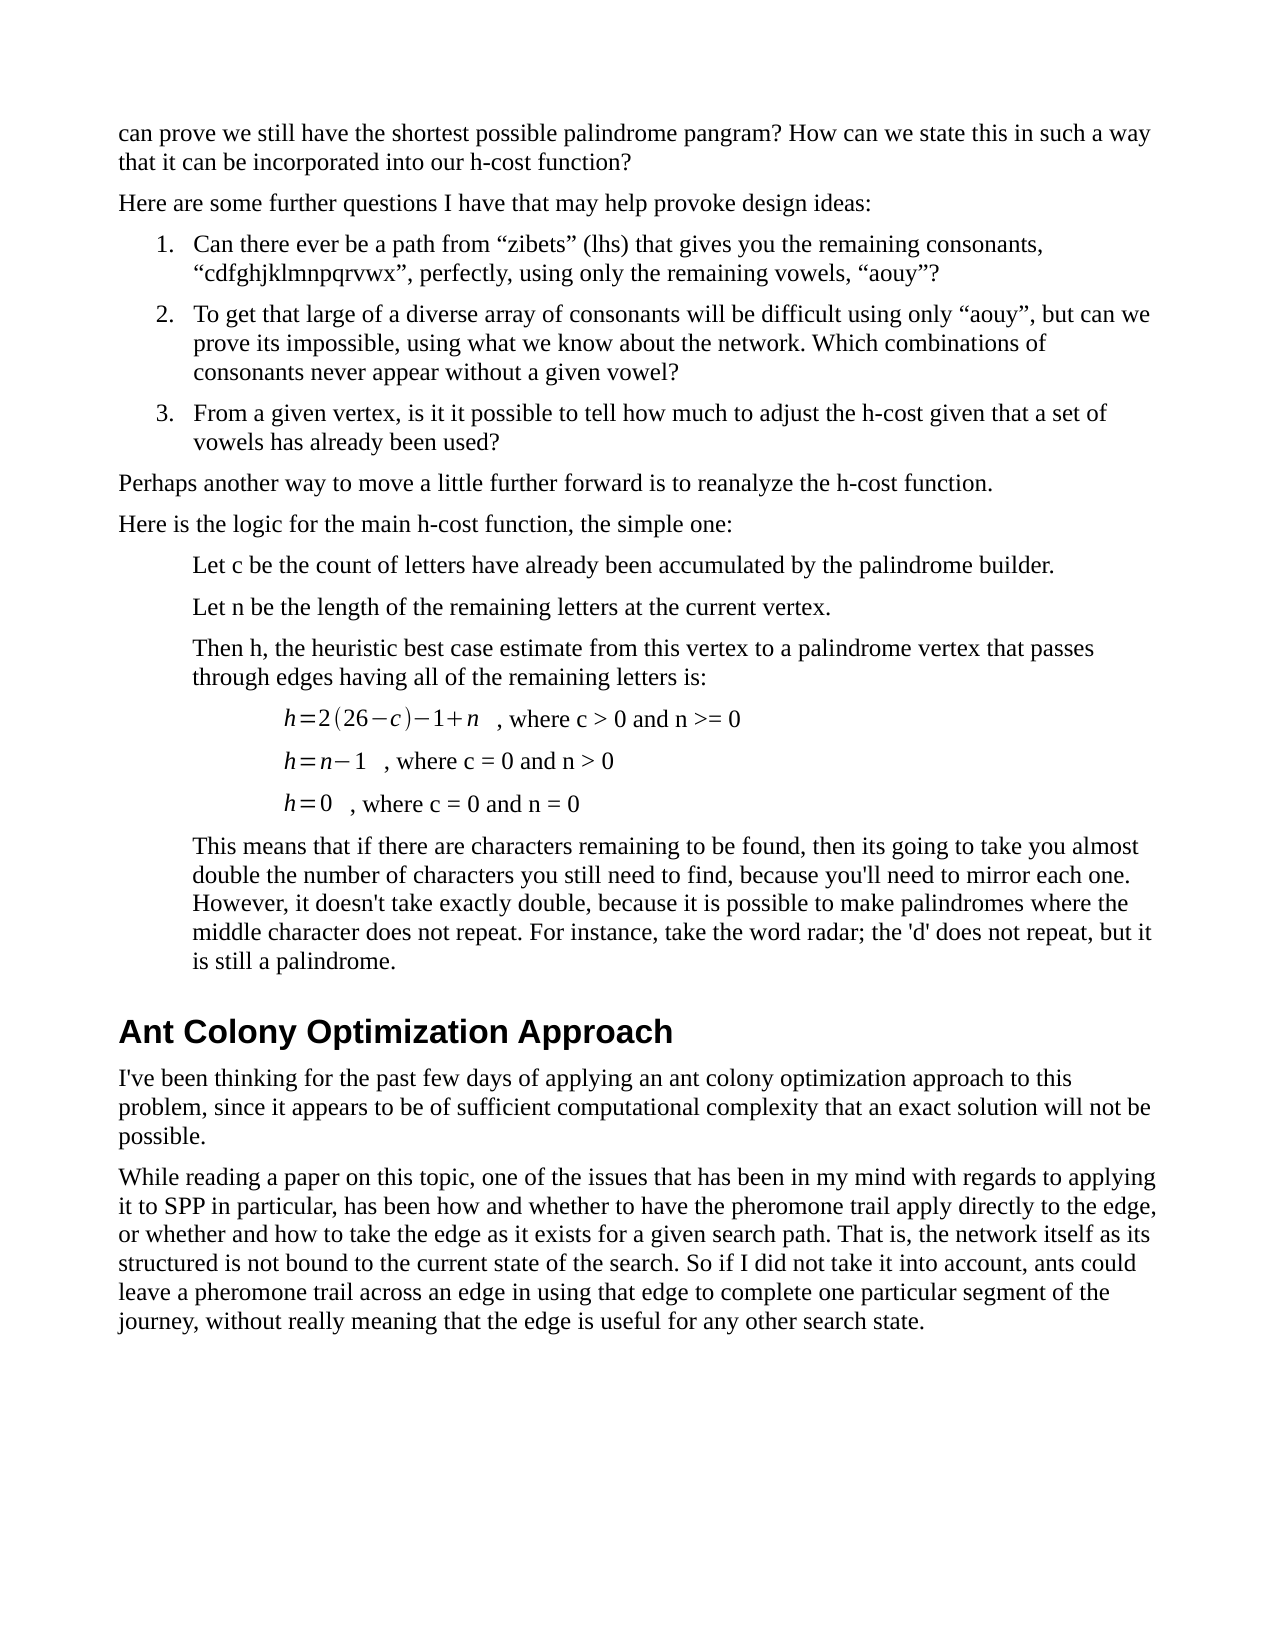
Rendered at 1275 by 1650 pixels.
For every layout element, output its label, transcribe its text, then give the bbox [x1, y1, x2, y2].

text Here are some further questions I have that may help provoke design ideas: [118, 188, 1157, 217]
list From a given vertex, is it it possible to tell how much to adjust the h-cost given that a set of vowels has already been used? [156, 398, 1157, 456]
text Let c be the count of letters have already been accumulated by the palindrome builder. [192, 551, 1157, 579]
text Here is the logic for the main h-cost function, the simple one: [118, 509, 1157, 538]
list To get that large of a diverse array of consonants will be difficult using only “aouy”, but can we prove its impossible, using what we know about the network. Which combinations of consonants never appear without a given vowel? [156, 299, 1157, 386]
text While reading a paper on this topic, one of the issues that has been in my mind with regards to applying it to SPP in particular, has been how and whether to have the pheromone trail apply directly to the edge, or whether and how to take the edge as it exists for a given search path. That is, the network itself as its structured is not bound to the current state of the search. So if I did not take it into account, ants could leave a pheromone trail across an edge in using that edge to complete one particular segment of the journey, without really meaning that the edge is useful for any other search state. [118, 1162, 1157, 1334]
text can prove we still have the shortest possible palindrome pangram? How can we state this in such a way that it can be incorporated into our h-cost function? [118, 118, 1157, 176]
text This means that if there are characters remaining to be found, then its going to take you almost double the number of characters you still need to find, because you'll need to mirror each one. However, it doesn't take exactly double, because it is possible to make palindromes where the middle character does not repeat. For instance, take the word radar; the 'd' does not repeat, but it is still a palindrome. [192, 831, 1157, 975]
text Let n be the length of the remaining letters at the current vertex. [192, 592, 1157, 621]
subtitle Ant Colony Optimization Approach [118, 1012, 1157, 1051]
list Can there ever be a path from “zibets” (lhs) that gives you the remaining consonants, “cdfghjklmnpqrvwx”, perfectly, using only the remaining vowels, “aouy”? [156, 229, 1157, 287]
text , where c = 0 and n = 0 [266, 788, 1157, 818]
text Perhaps another way to move a little further forward is to reanalyze the h-cost function. [118, 468, 1157, 497]
text , where c > 0 and n >= 0 [266, 703, 1157, 733]
text Then h, the heuristic best case estimate from this vertex to a palindrome vertex that passes through edges having all of the remaining letters is: [192, 633, 1157, 691]
text I've been thinking for the past few days of applying an ant colony optimization approach to this problem, since it appears to be of sufficient computational complexity that an exact solution will not be possible. [118, 1063, 1157, 1149]
text , where c = 0 and n > 0 [266, 746, 1157, 776]
